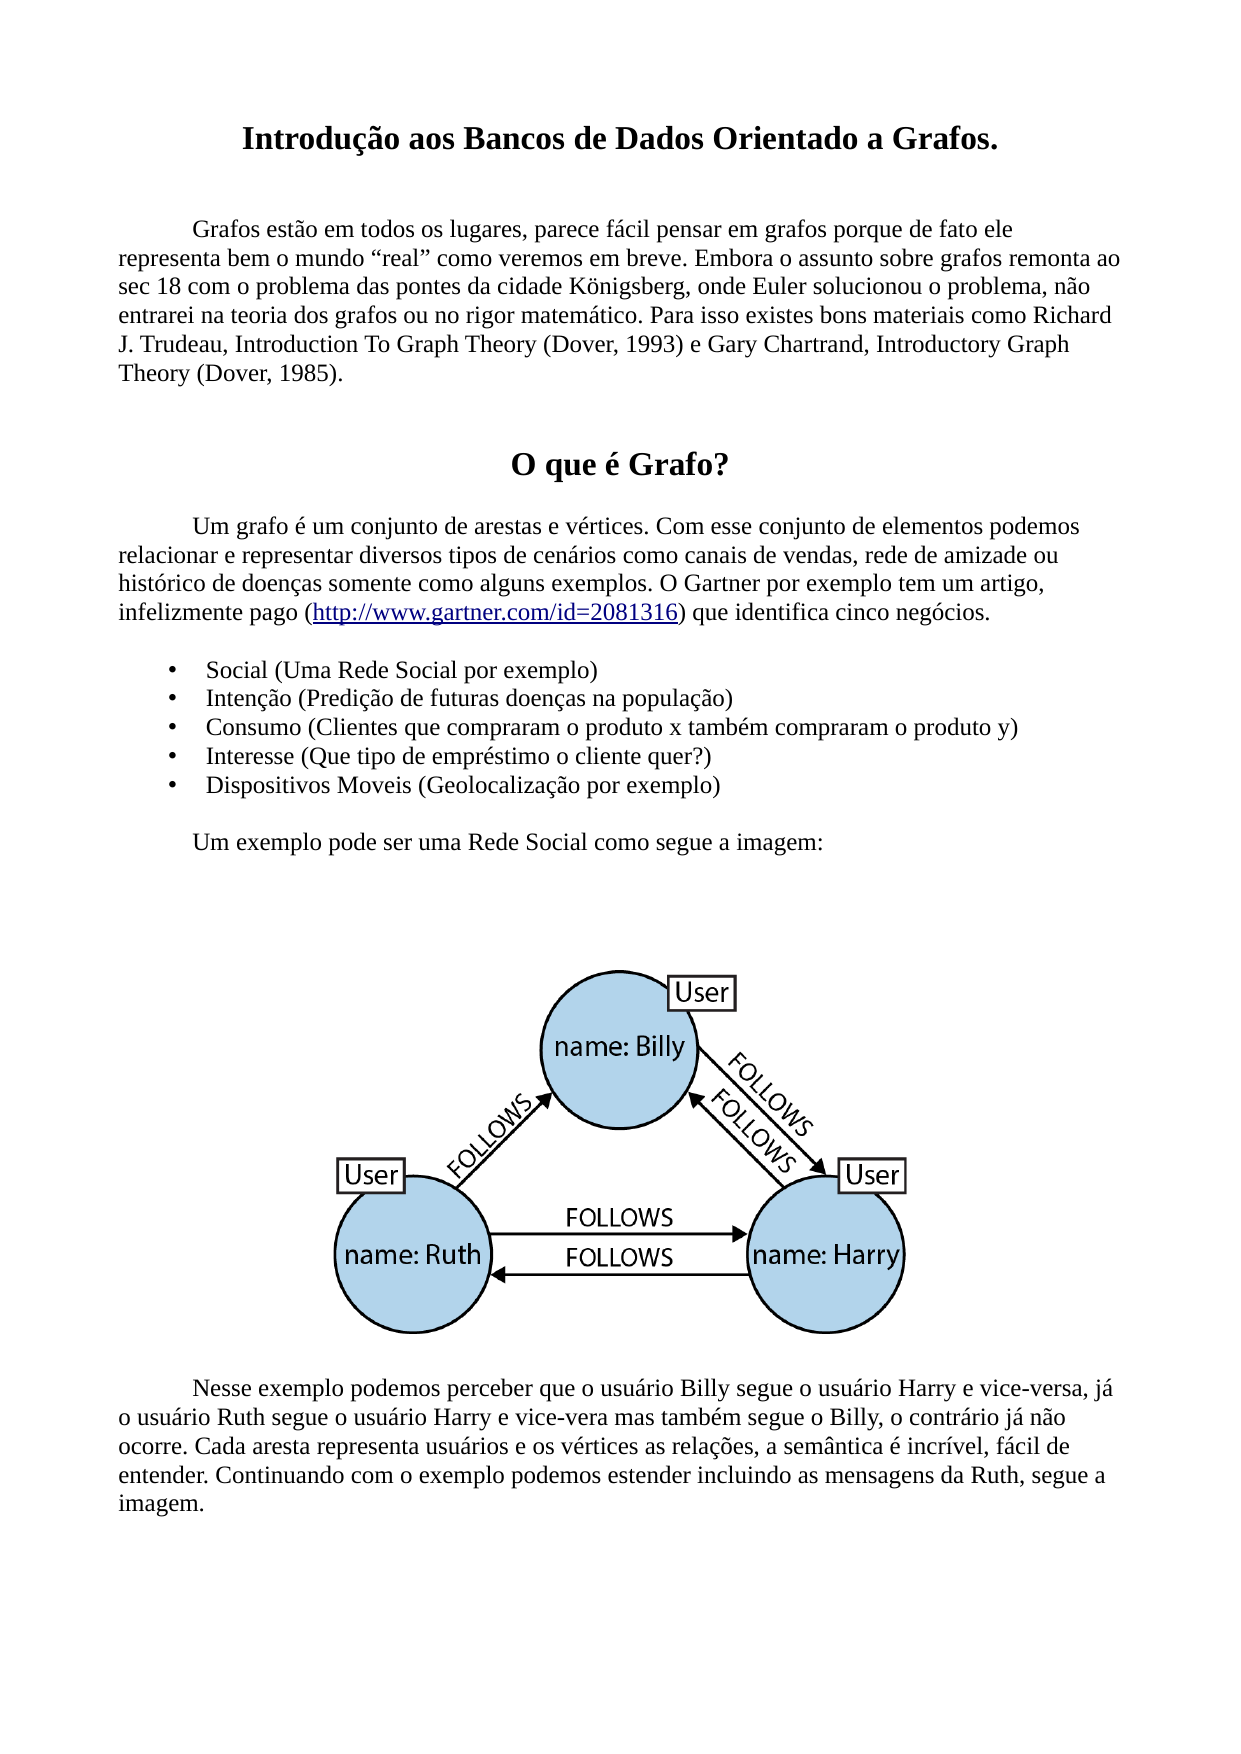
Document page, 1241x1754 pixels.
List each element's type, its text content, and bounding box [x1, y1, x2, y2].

text Um exemplo pode ser uma Rede Social como segue a imagem: [118, 827, 1122, 856]
text Introdução aos Bancos de Dados Orientado a Grafos. [118, 118, 1122, 156]
text Nesse exemplo podemos perceber que o usuário Billy segue o usuário Harry e vice-versa, já o usuário Ruth segue o usuário Harry e vice-vera mas também segue o Billy, o contrário já não ocorre. Cada aresta representa usuários e os vértices as relações, a semântica é incrível, fácil de entender. Continuando com o exemplo podemos estender incluindo as mensagens da Ruth, segue a imagem. [118, 1373, 1122, 1517]
text Grafos estão em todos os lugares, parece fácil pensar em grafos porque de fato ele representa bem o mundo “real” como veremos em breve. Embora o assunto sobre grafos remonta ao sec 18 com o problema das pontes da cidade Königsberg, onde Euler solucionou o problema, não entrarei na teoria dos grafos ou no rigor matemático. Para isso existes bons materiais como Richard J. Trudeau, Introduction To Graph Theory (Dover, 1993) e Gary Chartrand, Introductory Graph Theory (Dover, 1985). [118, 214, 1122, 386]
list Consumo (Clientes que compraram o produto x também compraram o produto y) [168, 712, 1122, 741]
list Social (Uma Rede Social por exemplo) [168, 655, 1122, 683]
text O que é Grafo? [118, 444, 1122, 482]
picture [333, 970, 907, 1334]
list Intenção (Predição de futuras doenças na população) [168, 683, 1122, 712]
text Um grafo é um conjunto de arestas e vértices. Com esse conjunto de elementos podemos relacionar e representar diversos tipos de cenários como canais de vendas, rede de amizade ou histórico de doenças somente como alguns exemplos. O Gartner por exemplo tem um artigo, infelizmente pago (http://www.gartner.com/id=2081316) que identifica cinco negócios. [118, 511, 1122, 626]
list Interesse (Que tipo de empréstimo o cliente quer?) [168, 741, 1122, 770]
list Dispositivos Moveis (Geolocalização por exemplo) [168, 770, 1122, 798]
